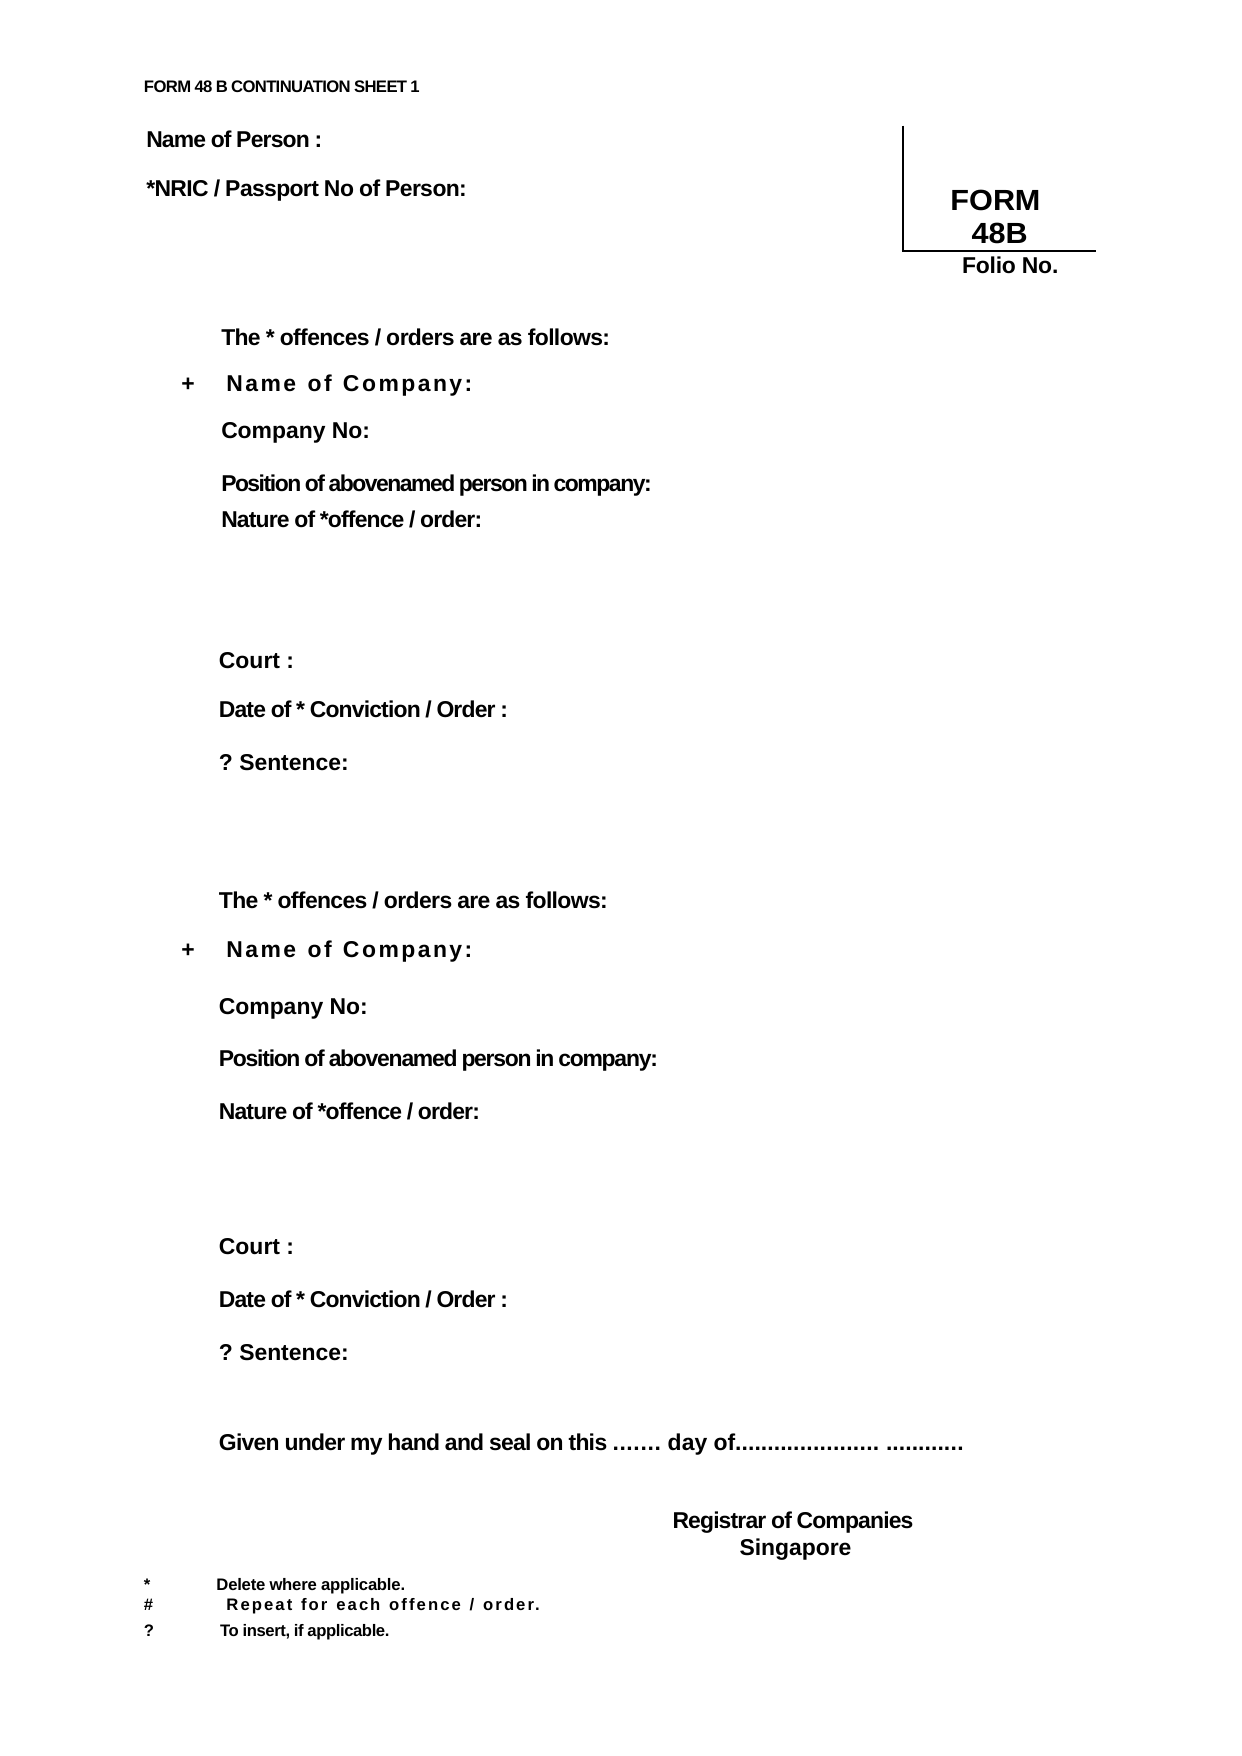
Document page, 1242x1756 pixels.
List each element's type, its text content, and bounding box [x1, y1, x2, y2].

list Name of Company: <o.name> [181, 936, 1102, 963]
text ? To insert, if applicable. [144, 1621, 1102, 1640]
table_cell The * offences / orders are as follows: Name of Company: <o.name> Company No: <o.uen> Position of abovenamed person in company: Nature of *offence / order: [144, 250, 903, 534]
text * Delete where applicable. [144, 1575, 1102, 1594]
text Company No: <o.uen> [219, 993, 1102, 1019]
text Date of * Conviction / Order : ? Sentence: [219, 696, 517, 775]
text The * offences / orders are as follows: [219, 887, 1102, 914]
text Court : [219, 647, 1102, 673]
table_header FORM 48B [904, 126, 1096, 250]
text Court : [219, 1233, 1102, 1259]
text FORM 48 B CONTINUATION SHEET 1 [144, 76, 1102, 96]
text Position of abovenamed person in company: Nature of *offence / order: [219, 1045, 682, 1124]
table_cell Folio No. [903, 252, 1096, 534]
table_header Name of Person : <get_director1(o.id)['name']> *NRIC / Passport No of Person: <get_director1(o.id)['nric']> [144, 126, 902, 250]
text Date of * Conviction / Order : ? Sentence: [219, 1286, 517, 1365]
text Registrar of Companies Singapore [489, 1507, 1102, 1560]
text Given under my hand and seal on this day of [219, 1429, 1102, 1455]
list Repeat for each offence / order. [144, 1594, 1102, 1613]
